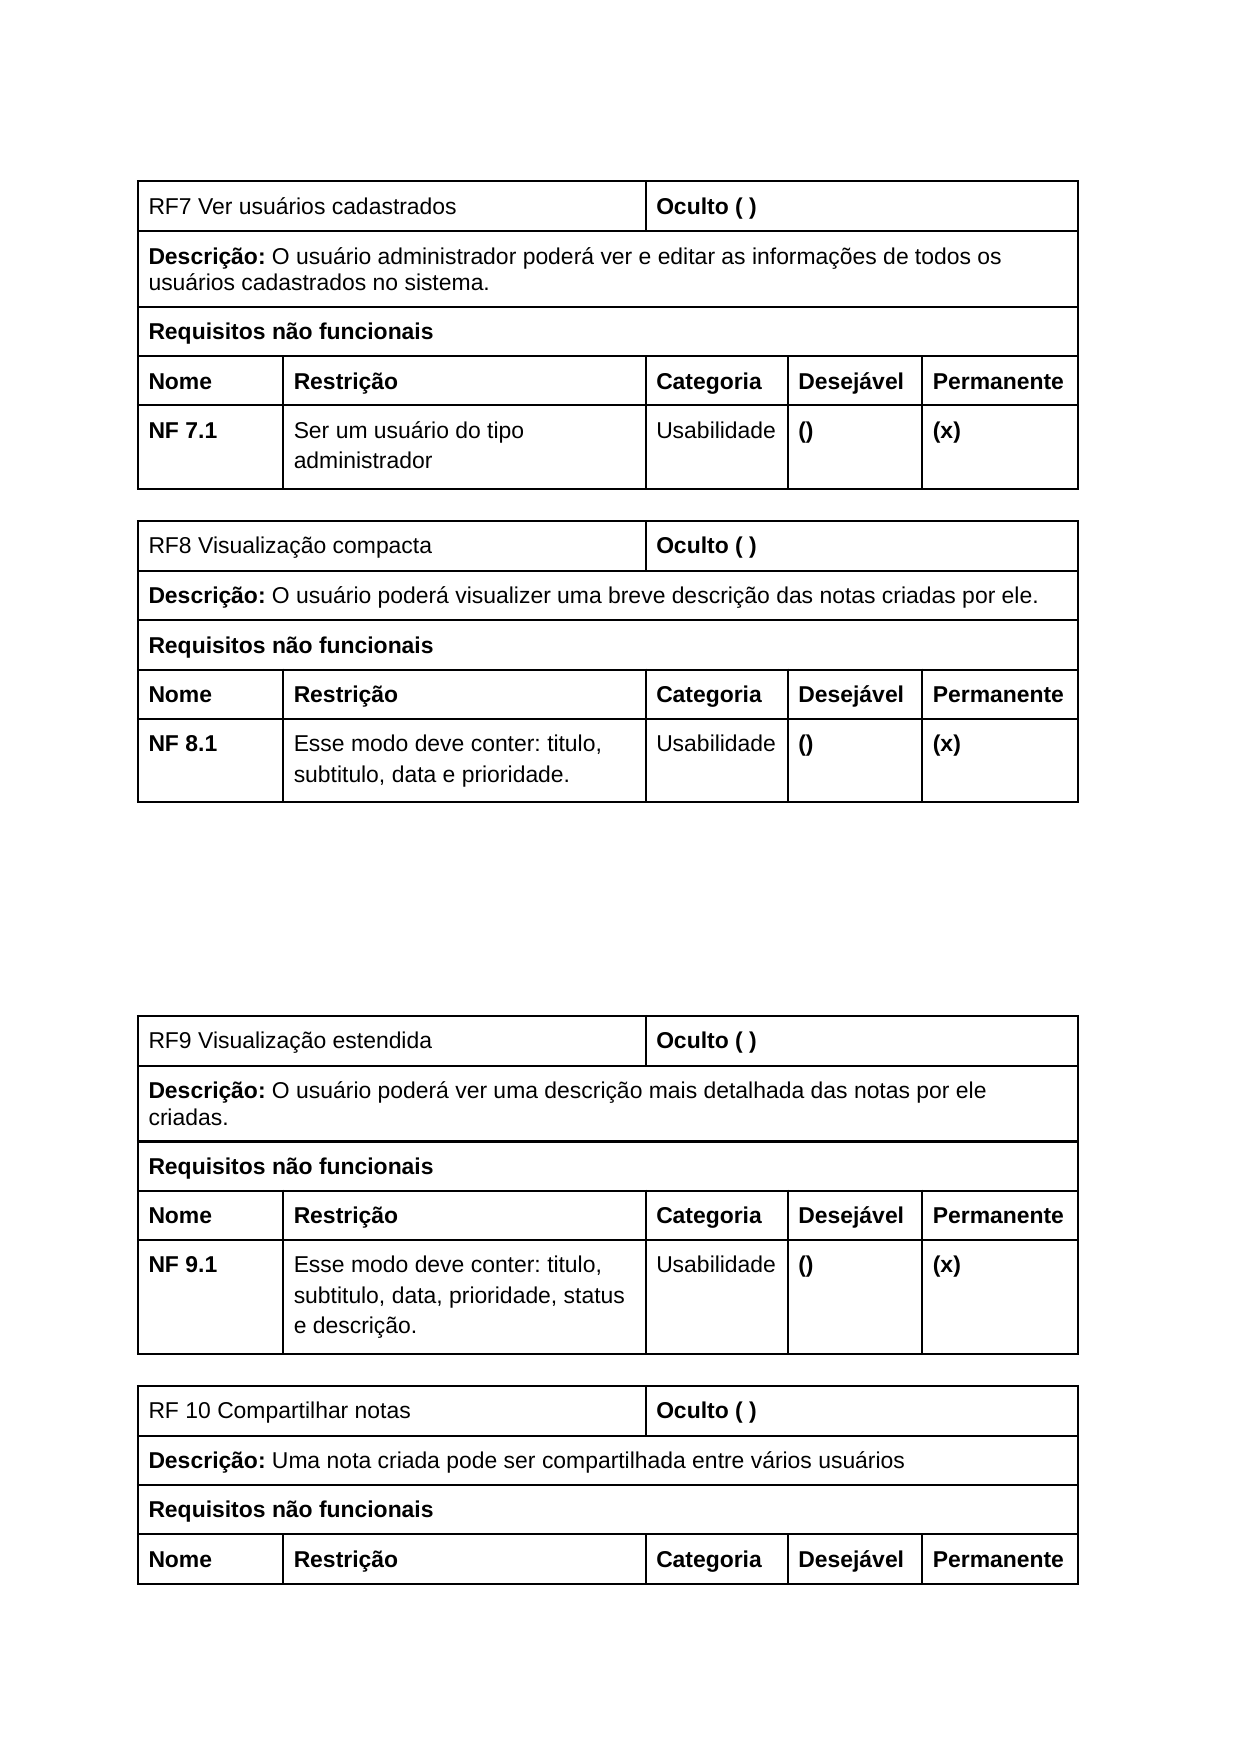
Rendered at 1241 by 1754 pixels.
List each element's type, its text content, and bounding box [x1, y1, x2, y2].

table_header RF9 Visualização estendida [139, 1017, 645, 1065]
table_cell Descrição: O usuário administrador poderá ver e editar as informações de todos os usuários cadastrados no sistema. [139, 232, 1077, 306]
table_header RF 10 Compartilhar notas [139, 1387, 645, 1435]
table_cell Restrição [284, 671, 645, 718]
table_cell Nome [139, 1535, 282, 1582]
table_cell Nome [139, 671, 282, 718]
table_cell Usabilidade [647, 720, 787, 801]
table_cell Permanente [923, 1192, 1077, 1239]
table_cell (x) [923, 720, 1077, 801]
table_cell Restrição [284, 357, 645, 404]
table_cell NF 9.1 [139, 1241, 282, 1352]
table_cell Permanente [923, 671, 1077, 718]
table_cell Descrição: O usuário poderá visualizer uma breve descrição das notas criadas por ele. [139, 572, 1077, 619]
table_cell Requisitos não funcionais [139, 308, 1077, 355]
table_cell Nome [139, 1192, 282, 1239]
table_cell NF 7.1 [139, 406, 282, 488]
table_cell Requisitos não funcionais [139, 1486, 1077, 1533]
table_header Oculto ( ) [647, 1387, 1077, 1435]
table_cell Permanente [923, 1535, 1077, 1582]
table_cell () [789, 406, 921, 488]
table_cell (x) [923, 1241, 1077, 1352]
table_cell Desejável [789, 1535, 921, 1582]
table_cell Nome [139, 357, 282, 404]
table_cell Restrição [284, 1535, 645, 1582]
table_header RF7 Ver usuários cadastrados [139, 182, 645, 230]
table_cell NF 8.1 [139, 720, 282, 801]
table_cell Categoria [647, 1192, 787, 1239]
table_header Oculto ( ) [647, 182, 1077, 230]
table_header Oculto ( ) [647, 1017, 1077, 1065]
table_cell () [789, 1241, 921, 1352]
table_cell Categoria [647, 357, 787, 404]
table_cell Desejável [789, 1192, 921, 1239]
table_cell Restrição [284, 1192, 645, 1239]
table_cell Usabilidade [647, 1241, 787, 1352]
table_header RF8 Visualização compacta [139, 522, 645, 570]
table_cell Esse modo deve conter: titulo, subtitulo, data, prioridade, status e descrição. [284, 1241, 645, 1352]
table_cell Categoria [647, 671, 787, 718]
table_cell Esse modo deve conter: titulo, subtitulo, data e prioridade. [284, 720, 645, 801]
table_cell () [789, 720, 921, 801]
table_cell Requisitos não funcionais [139, 1143, 1077, 1189]
table_cell Usabilidade [647, 406, 787, 488]
table_cell Descrição: Uma nota criada pode ser compartilhada entre vários usuários [139, 1437, 1077, 1484]
table_header Oculto ( ) [647, 522, 1077, 570]
table_cell Ser um usuário do tipo administrador [284, 406, 645, 488]
table_cell Desejável [789, 671, 921, 718]
table_cell Categoria [647, 1535, 787, 1582]
table_cell Requisitos não funcionais [139, 621, 1077, 668]
table_cell Permanente [923, 357, 1077, 404]
table_cell Desejável [789, 357, 921, 404]
table_cell (x) [923, 406, 1077, 488]
table_cell Descrição: O usuário poderá ver uma descrição mais detalhada das notas por ele criadas. [139, 1067, 1077, 1140]
